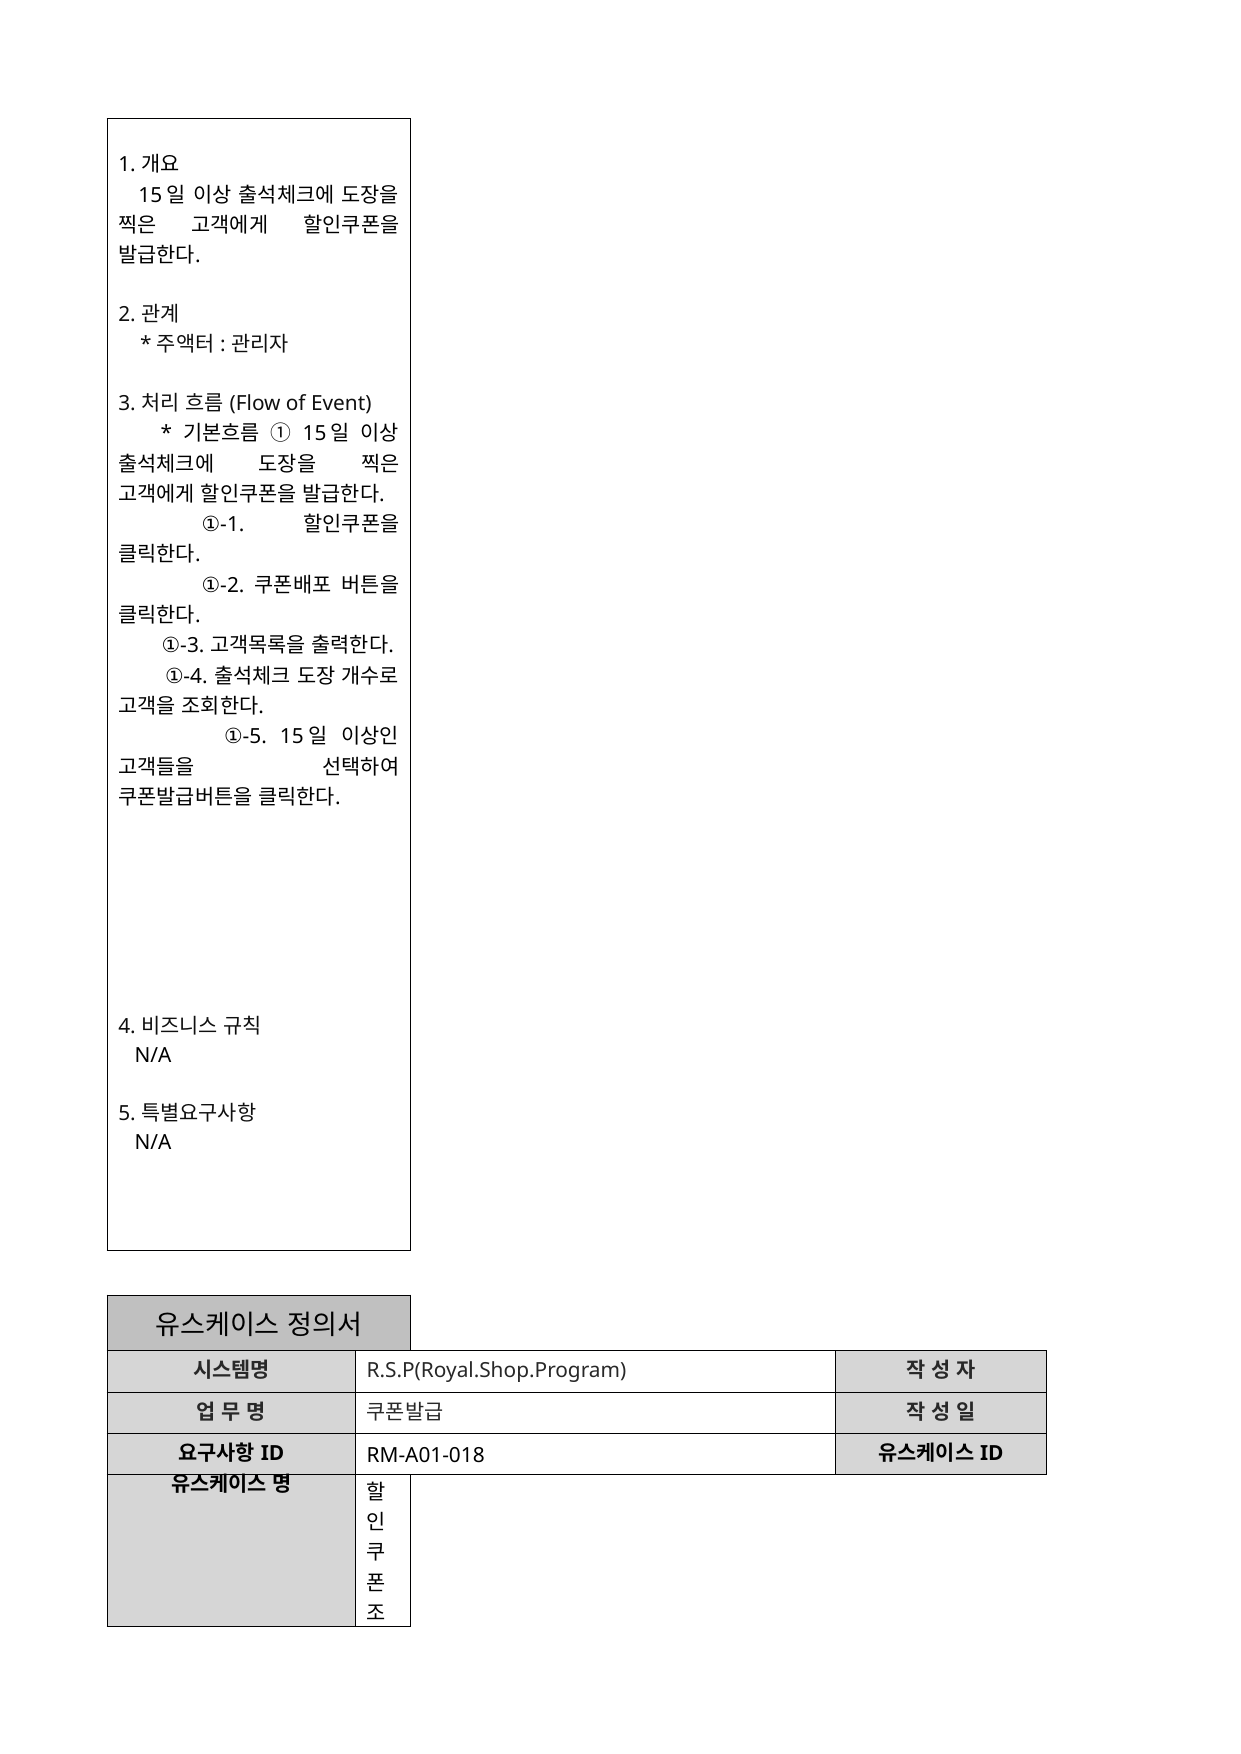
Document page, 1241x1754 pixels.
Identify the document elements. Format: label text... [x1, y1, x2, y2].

table_cell 1. 개요 15일 이상 출석체크에 도장을 찍은 고객에게 할인쿠폰을 발급한다. 2. 관계 * 주액터 : 관리자 3. 처리 흐름 (Flow of Event) * 기본흐름 ① 15일 이상 출석체크에 도장을 찍은 고객에게 할인쿠폰을 발급한다. ①-1. 할인쿠폰을 클릭한다. ①-2. 쿠폰배포 버튼을 클릭한다. ①-3. 고객목록을 출력한다. ①-4. 출석체크 도장 개수로 고객을 조회한다. ①-5. 15일 이상인 고객들을 선택하여 쿠폰발급버튼을 클릭한다. 4. 비즈니스 규칙 N/A 5. 특별요구사항 N/A [108, 119, 410, 1250]
table_cell 요구사항 ID [108, 1434, 355, 1474]
table_cell [411, 118, 1046, 1250]
table_cell 작 성 일 [836, 1393, 1046, 1433]
table_header 유스케이스 정의서 [108, 1296, 410, 1350]
table_cell 업 무 명 [108, 1393, 355, 1433]
table_cell R.S.P(Royal.Shop.Program) [356, 1351, 835, 1392]
table_cell 쿠폰발급 [356, 1393, 835, 1433]
table_cell 유스케이스 명 [108, 1475, 355, 1626]
table_cell 할인 쿠폰 조 [356, 1475, 410, 1626]
table_cell 유스케이스 ID [836, 1434, 1046, 1474]
table_cell 시스템명 [108, 1351, 355, 1392]
table_cell [411, 1475, 1046, 1626]
table_cell RM-A01-018 [356, 1434, 835, 1474]
table_header [411, 1295, 1046, 1350]
table_cell 작 성 자 [836, 1351, 1046, 1392]
